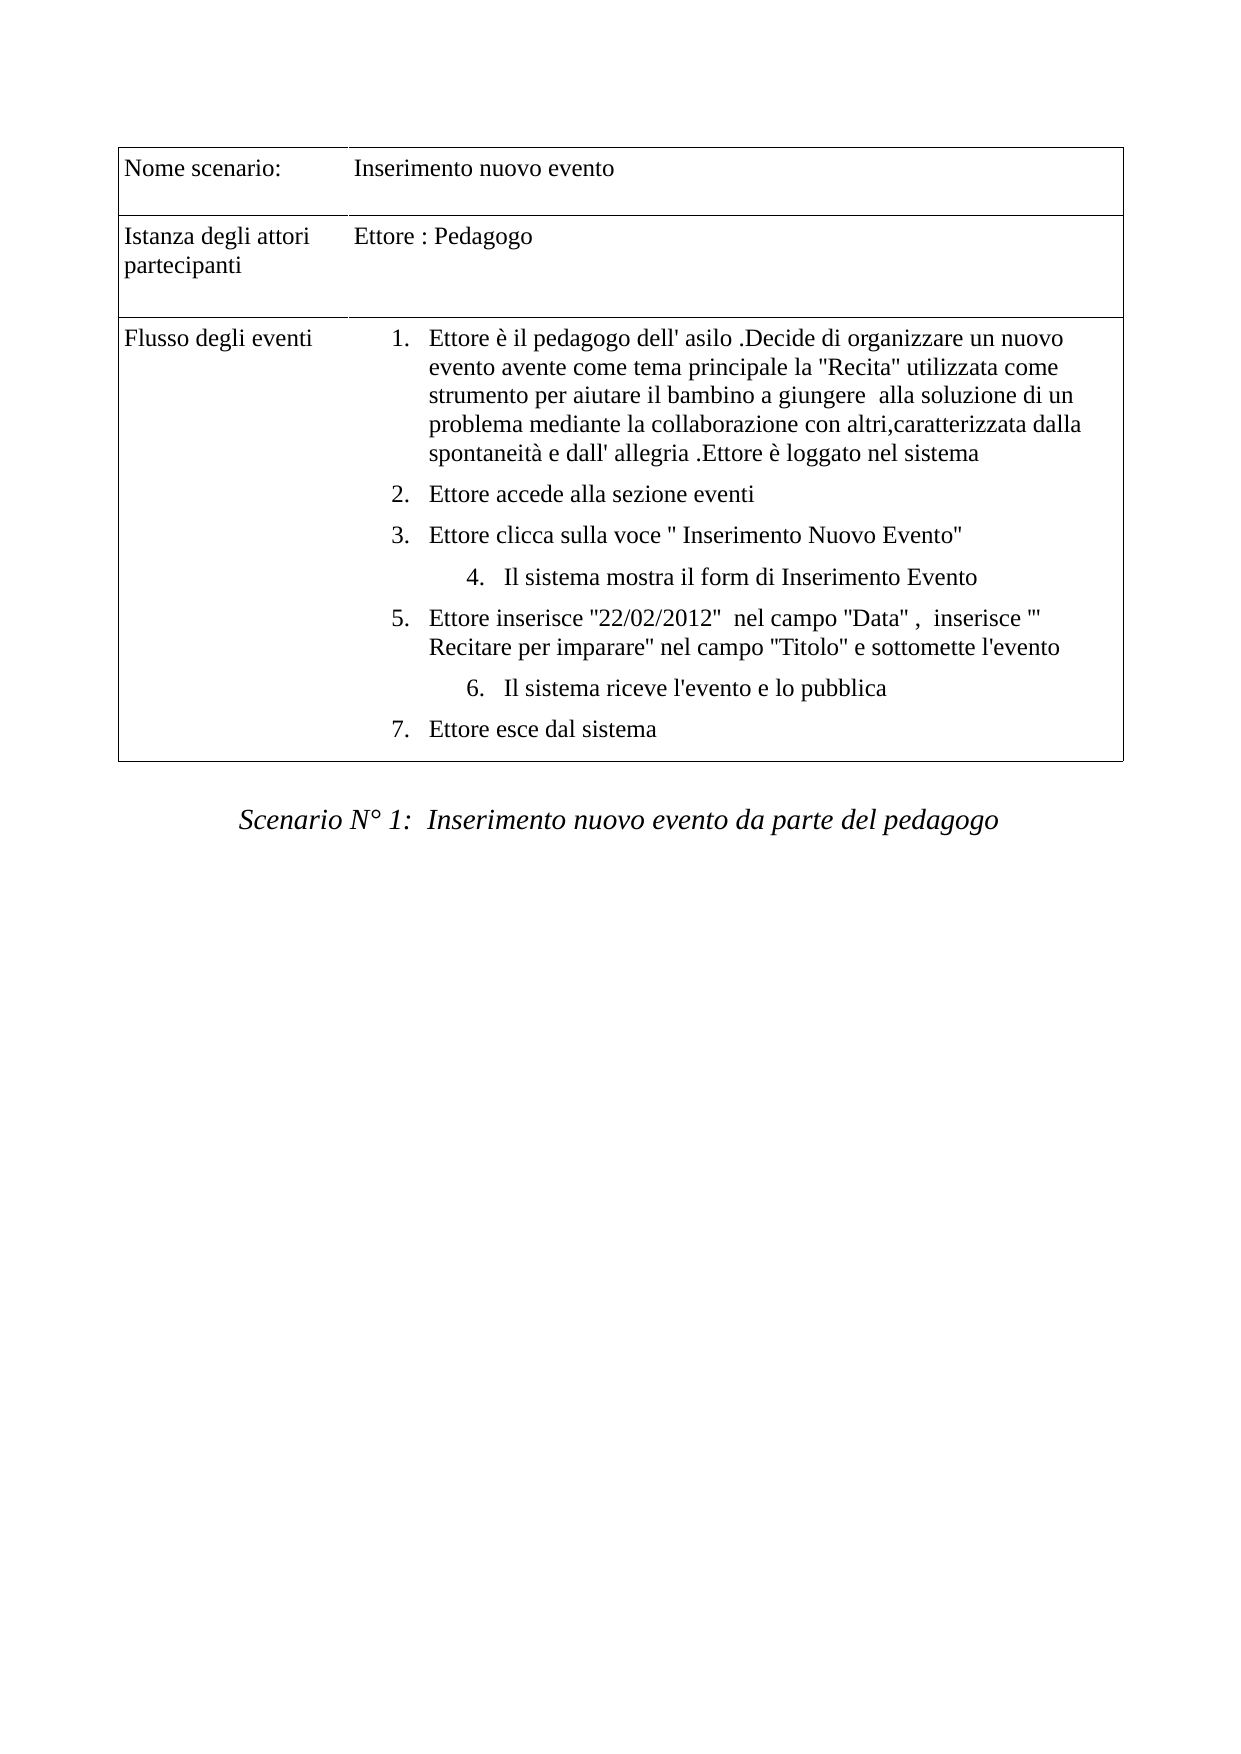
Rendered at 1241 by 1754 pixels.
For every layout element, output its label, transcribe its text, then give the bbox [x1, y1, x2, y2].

table_cell Flusso degli eventi [119, 318, 348, 761]
table_cell Ettore : Pedagogo [349, 216, 1123, 317]
table_cell Istanza degli attori partecipanti [119, 216, 348, 317]
table_cell Ettore è il pedagogo dell' asilo .Decide di organizzare un nuovo evento avente come tema principale la ''Recita'' utilizzata come strumento per aiutare il bambino a giungere alla soluzione di un problema mediante la collaborazione con altri,caratterizzata dalla spontaneità e dall' allegria .Ettore è loggato nel sistema Ettore accede alla sezione eventi Ettore clicca sulla voce '' Inserimento Nuovo Evento'' Il sistema mostra il form di Inserimento Evento Ettore inserisce ''22/02/2012'' nel campo ''Data'' , inserisce ''' Recitare per imparare'' nel campo ''Titolo'' e sottomette l'evento Il sistema riceve l'evento e lo pubblica Ettore esce dal sistema [349, 318, 1123, 761]
table_header Inserimento nuovo evento [349, 148, 1123, 215]
text Scenario N° 1: Inserimento nuovo evento da parte del pedagogo [118, 802, 1122, 836]
table_header Nome scenario: [119, 148, 348, 215]
